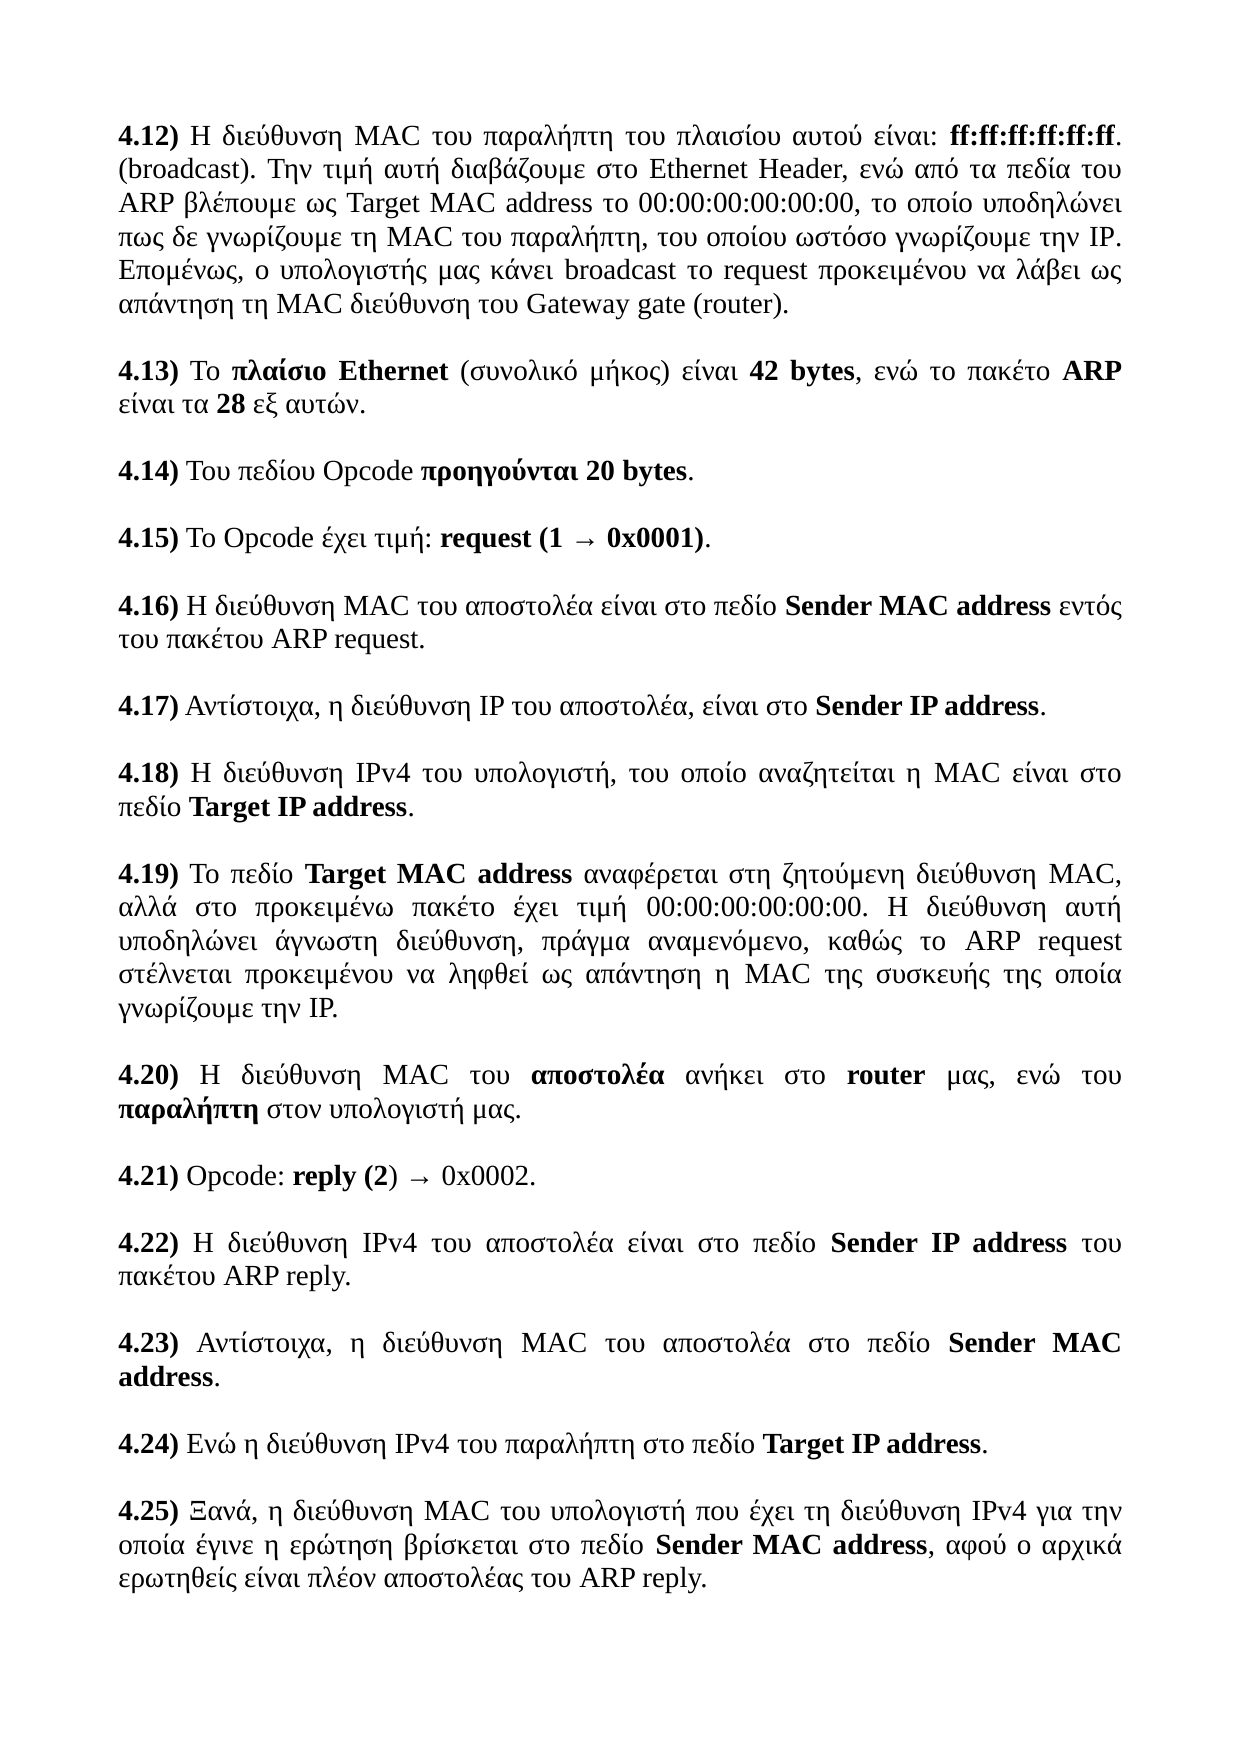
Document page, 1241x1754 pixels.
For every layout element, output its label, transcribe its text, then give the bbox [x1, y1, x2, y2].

text 4.23) Αντίστοιχα, η διεύθυνση MAC του αποστολέα στο πεδίο Sender MAC address. [118, 1326, 1122, 1393]
text 4.14) Του πεδίου Opcode προηγούνται 20 bytes. [118, 453, 1122, 487]
text 4.19) Το πεδίο Target MAC address αναφέρεται στη ζητούμενη διεύθυνση MAC, αλλά στο προκειμένω πακέτο έχει τιμή 00:00:00:00:00:00. Η διεύθυνση αυτή υποδηλώνει άγνωστη διεύθυνση, πράγμα αναμενόμενο, καθώς το ARP request στέλνεται προκειμένου να ληφθεί ως απάντηση η MAC της συσκευής της οποία γνωρίζουμε την IP. [118, 856, 1122, 1024]
text 4.25) Ξανά, η διεύθυνση MAC του υπολογιστή που έχει τη διεύθυνση IPv4 για την οποία έγινε η ερώτηση βρίσκεται στο πεδίο Sender MAC address, αφού ο αρχικά ερωτηθείς είναι πλέον αποστολέας του ARP reply. [118, 1493, 1122, 1594]
text 4.17) Αντίστοιχα, η διεύθυνση IP του αποστολέα, είναι στο Sender IP address. [118, 688, 1122, 722]
text 4.13) Το πλαίσιο Ethernet (συνολικό μήκος) είναι 42 bytes, ενώ το πακέτο ARP είναι τα 28 εξ αυτών. [118, 353, 1122, 420]
text 4.12) Η διεύθυνση MAC του παραλήπτη του πλαισίου αυτού είναι: ff:ff:ff:ff:ff:ff. (broadcast). Την τιμή αυτή διαβάζουμε στο Ethernet Header, ενώ από τα πεδία του ARP βλέπουμε ως Target MAC address το 00:00:00:00:00:00, το οποίο υποδηλώνει πως δε γνωρίζουμε τη MAC του παραλήπτη, του οποίου ωστόσο γνωρίζουμε την IP. Επομένως, ο υπολογιστής μας κάνει broadcast το request προκειμένου να λάβει ως απάντηση τη MAC διεύθυνση του Gateway gate (router). [118, 118, 1122, 319]
text 4.22) Η διεύθυνση IPv4 του αποστολέα είναι στο πεδίο Sender IP address του πακέτου ARP reply. [118, 1225, 1122, 1292]
text 4.20) Η διεύθυνση MAC του αποστολέα ανήκει στο router μας, ενώ του παραλήπτη στον υπολογιστή μας. [118, 1057, 1122, 1124]
text 4.21) Opcode: reply (2) → 0x0002. [118, 1158, 1122, 1191]
text 4.15) Το Opcode έχει τιμή: request (1 → 0x0001). [118, 521, 1122, 554]
text 4.18) Η διεύθυνση IPv4 του υπολογιστή, του οποίο αναζητείται η MAC είναι στο πεδίο Target IP address. [118, 755, 1122, 822]
text 4.24) Ενώ η διεύθυνση IPv4 του παραλήπτη στο πεδίο Target IP address. [118, 1426, 1122, 1460]
text 4.16) Η διεύθυνση MAC του αποστολέα είναι στο πεδίο Sender MAC address εντός του πακέτου ARP request. [118, 588, 1122, 655]
